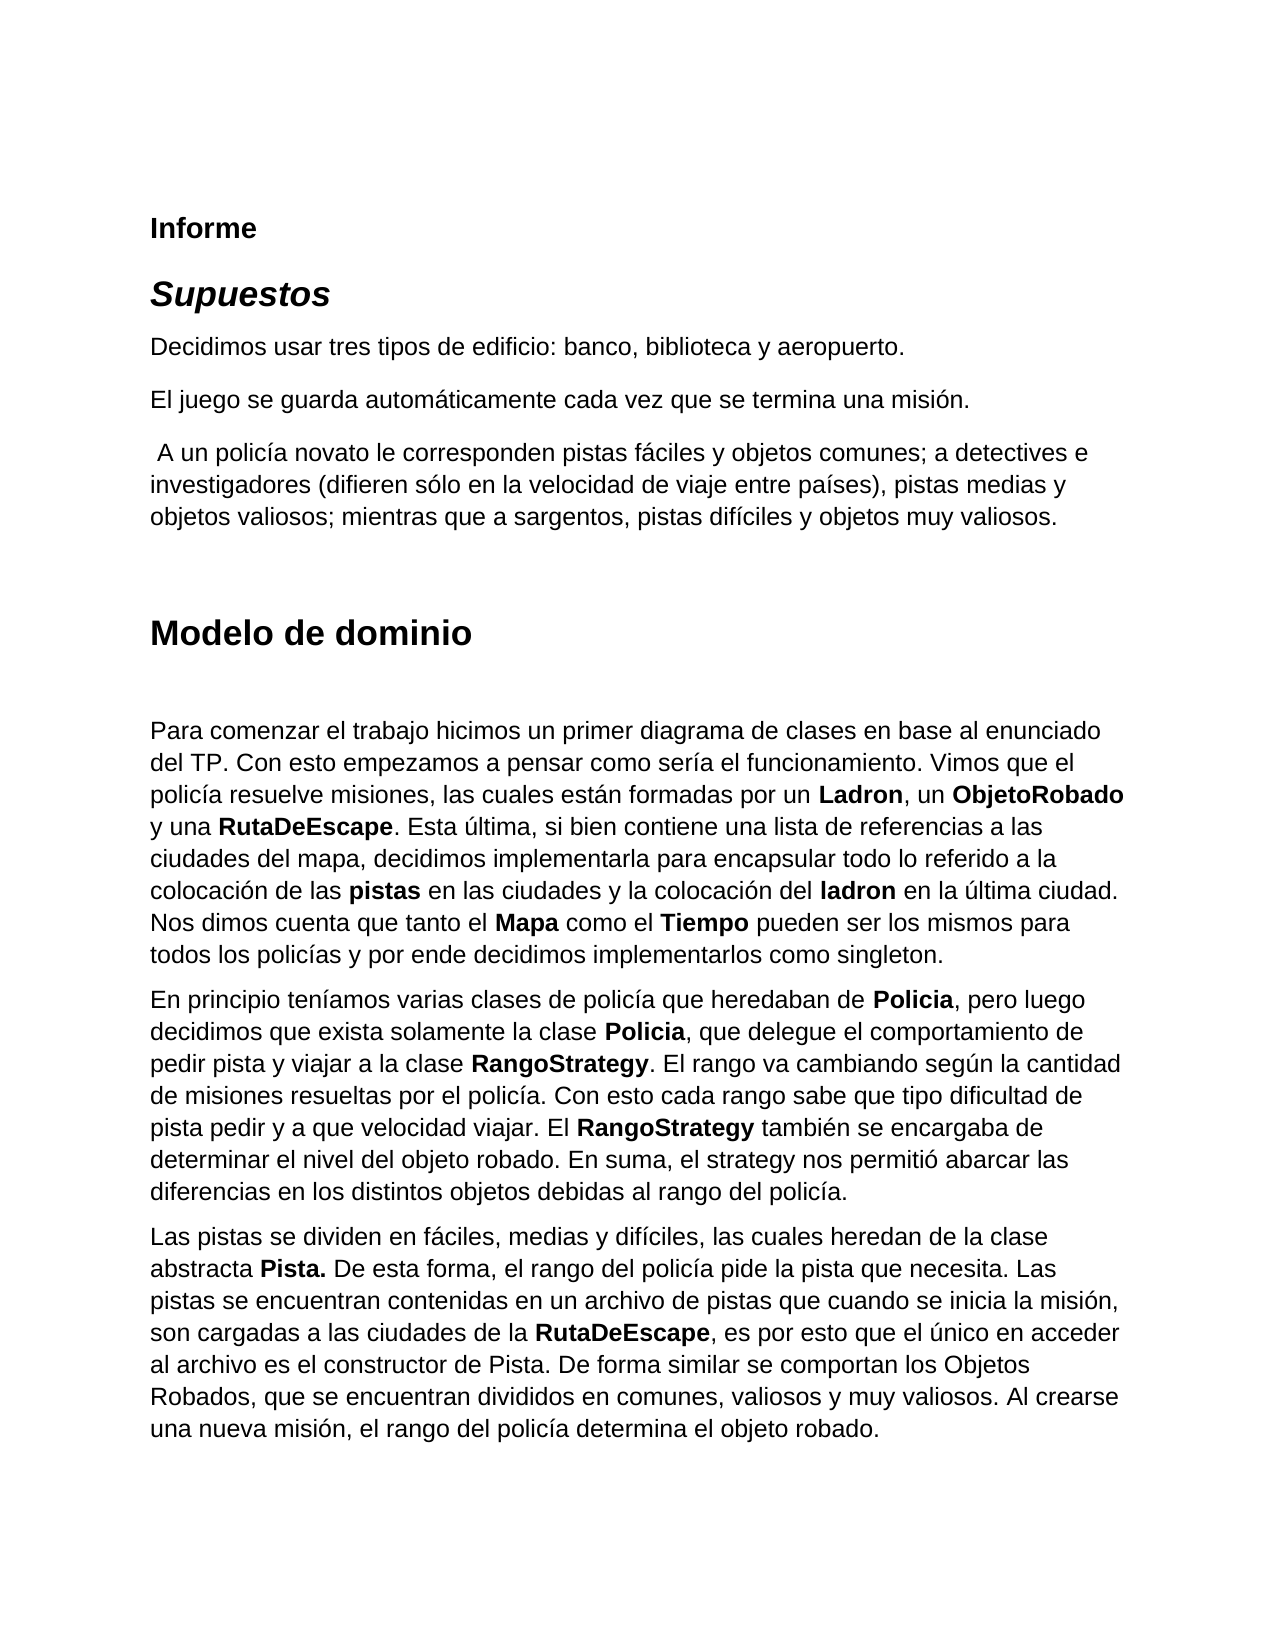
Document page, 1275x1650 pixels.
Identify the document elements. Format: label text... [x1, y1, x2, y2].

text Para comenzar el trabajo hicimos un primer diagrama de clases en base al enunciado del TP. Con esto empezamos a pensar como sería el funcionamiento. Vimos que el policía resuelve misiones, las cuales están formadas por un Ladron, un ObjetoRobado y una RutaDeEscape. Esta última, si bien contiene una lista de referencias a las ciudades del mapa, decidimos implementarla para encapsular todo lo referido a la colocación de las pistas en las ciudades y la colocación del ladron en la última ciudad. Nos dimos cuenta que tanto el Mapa como el Tiempo pueden ser los mismos para todos los policías y por ende decidimos implementarlos como singleton. [150, 717, 1125, 969]
text Decidimos usar tres tipos de edificio: banco, biblioteca y aeropuerto. [150, 333, 1125, 361]
subtitle Modelo de dominio [150, 613, 1125, 652]
text El juego se guarda automáticamente cada vez que se termina una misión. [150, 386, 1125, 414]
text Las pistas se dividen en fáciles, medias y difíciles, las cuales heredan de la clase abstracta Pista. De esta forma, el rango del policía pide la pista que necesita. Las pistas se encuentran contenidas en un archivo de pistas que cuando se inicia la misión, son cargadas a las ciudades de la RutaDeEscape, es por esto que el único en acceder al archivo es el constructor de Pista. De forma similar se comportan los Objetos Robados, que se encuentran divididos en comunes, valiosos y muy valiosos. Al crearse una nueva misión, el rango del policía determina el objeto robado. [150, 1223, 1125, 1443]
text En principio teníamos varias clases de policía que heredaban de Policia, pero luego decidimos que exista solamente la clase Policia, que delegue el comportamiento de pedir pista y viajar a la clase RangoStrategy. El rango va cambiando según la cantidad de misiones resueltas por el policía. Con esto cada rango sabe que tipo dificultad de pista pedir y a que velocidad viajar. El RangoStrategy también se encargaba de determinar el nivel del objeto robado. En suma, el strategy nos permitió abarcar las diferencias en los distintos objetos debidas al rango del policía. [150, 986, 1125, 1206]
subtitle Supuestos [150, 275, 1125, 314]
text A un policía novato le corresponden pistas fáciles y objetos comunes; a detectives e investigadores (difieren sólo en la velocidad de viaje entre países), pistas medias y objetos valiosos; mientras que a sargentos, pistas difíciles y objetos muy valiosos. [150, 439, 1125, 531]
subtitle Informe [150, 212, 1125, 245]
